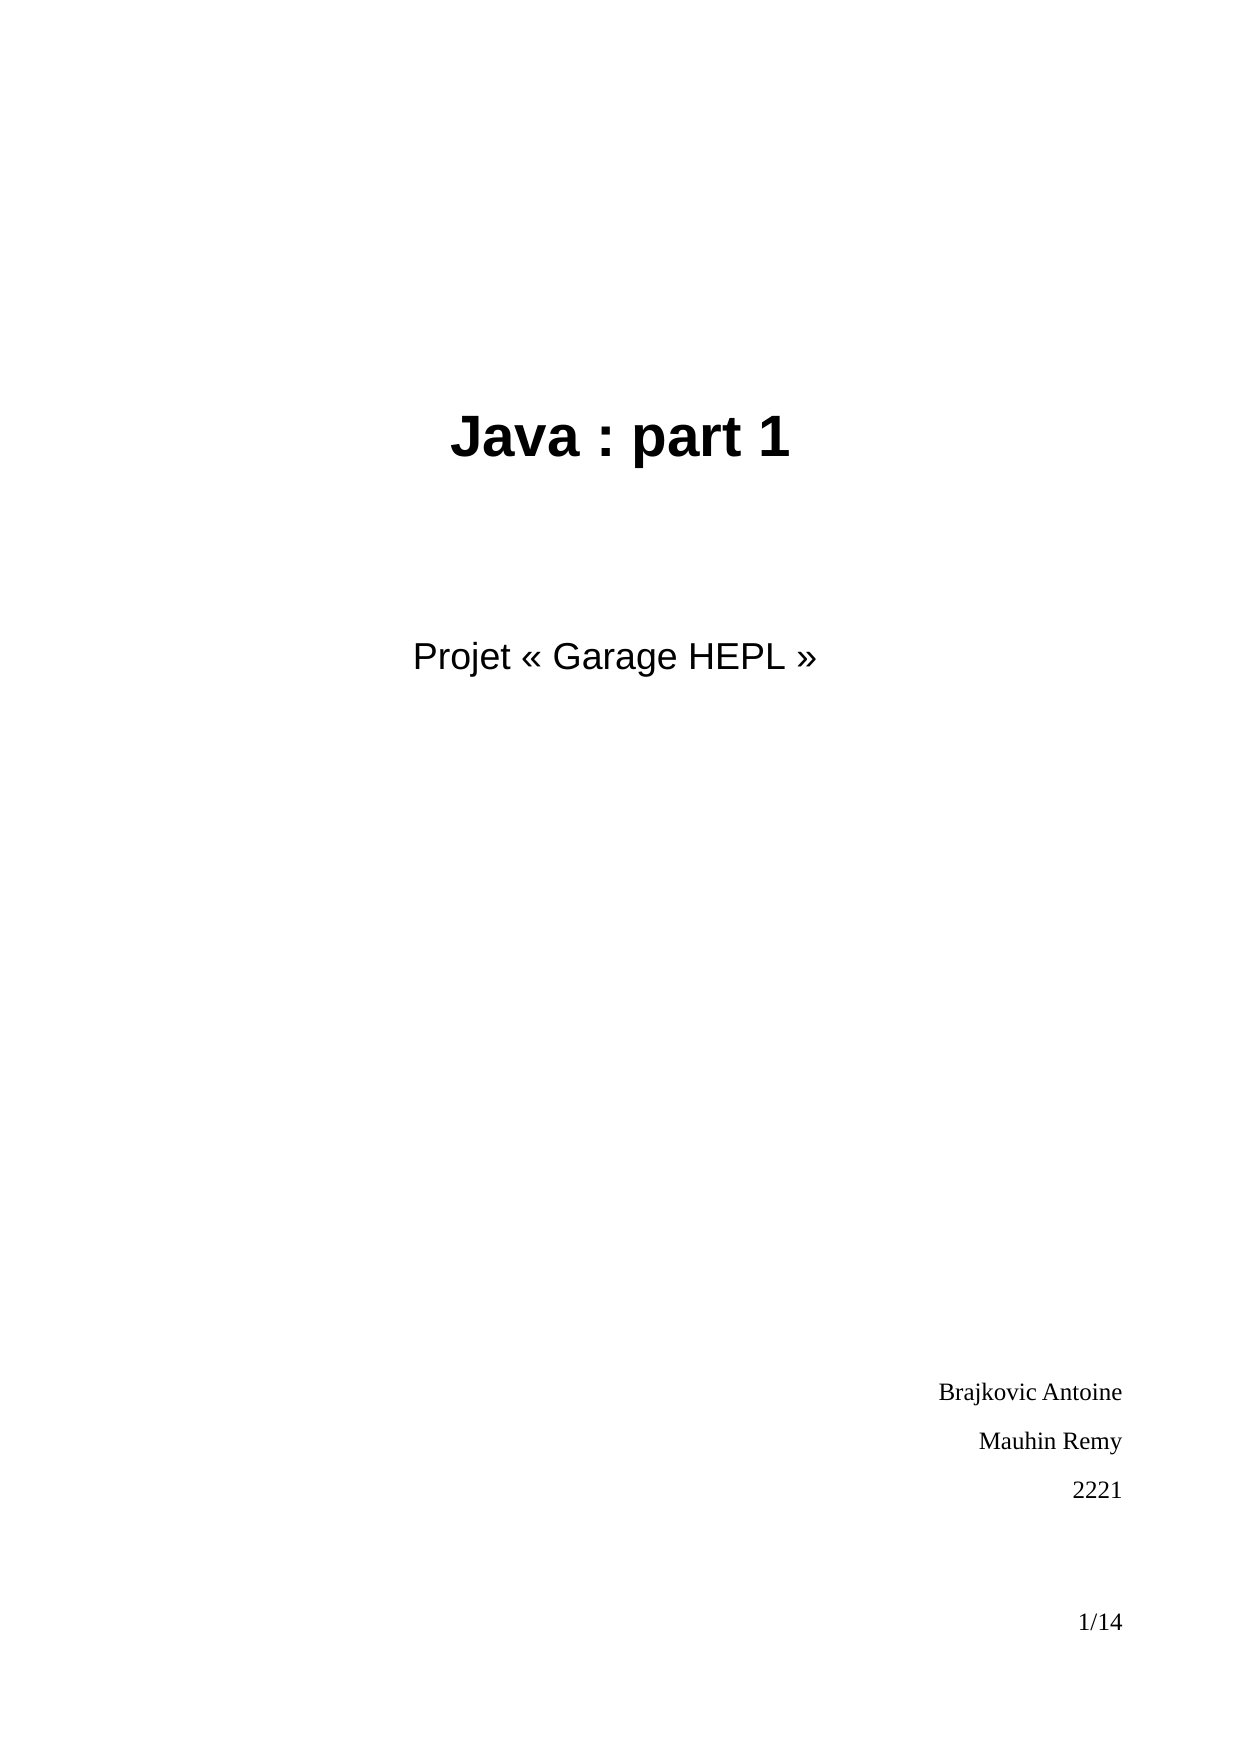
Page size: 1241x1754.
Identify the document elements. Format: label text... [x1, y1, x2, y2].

text Mauhin Remy [118, 1426, 1122, 1455]
text 2221 [118, 1475, 1122, 1504]
title Java : part 1 [118, 401, 1122, 468]
subtitle Projet « Garage HEPL » [118, 634, 1122, 677]
text Brajkovic Antoine [118, 1377, 1122, 1406]
